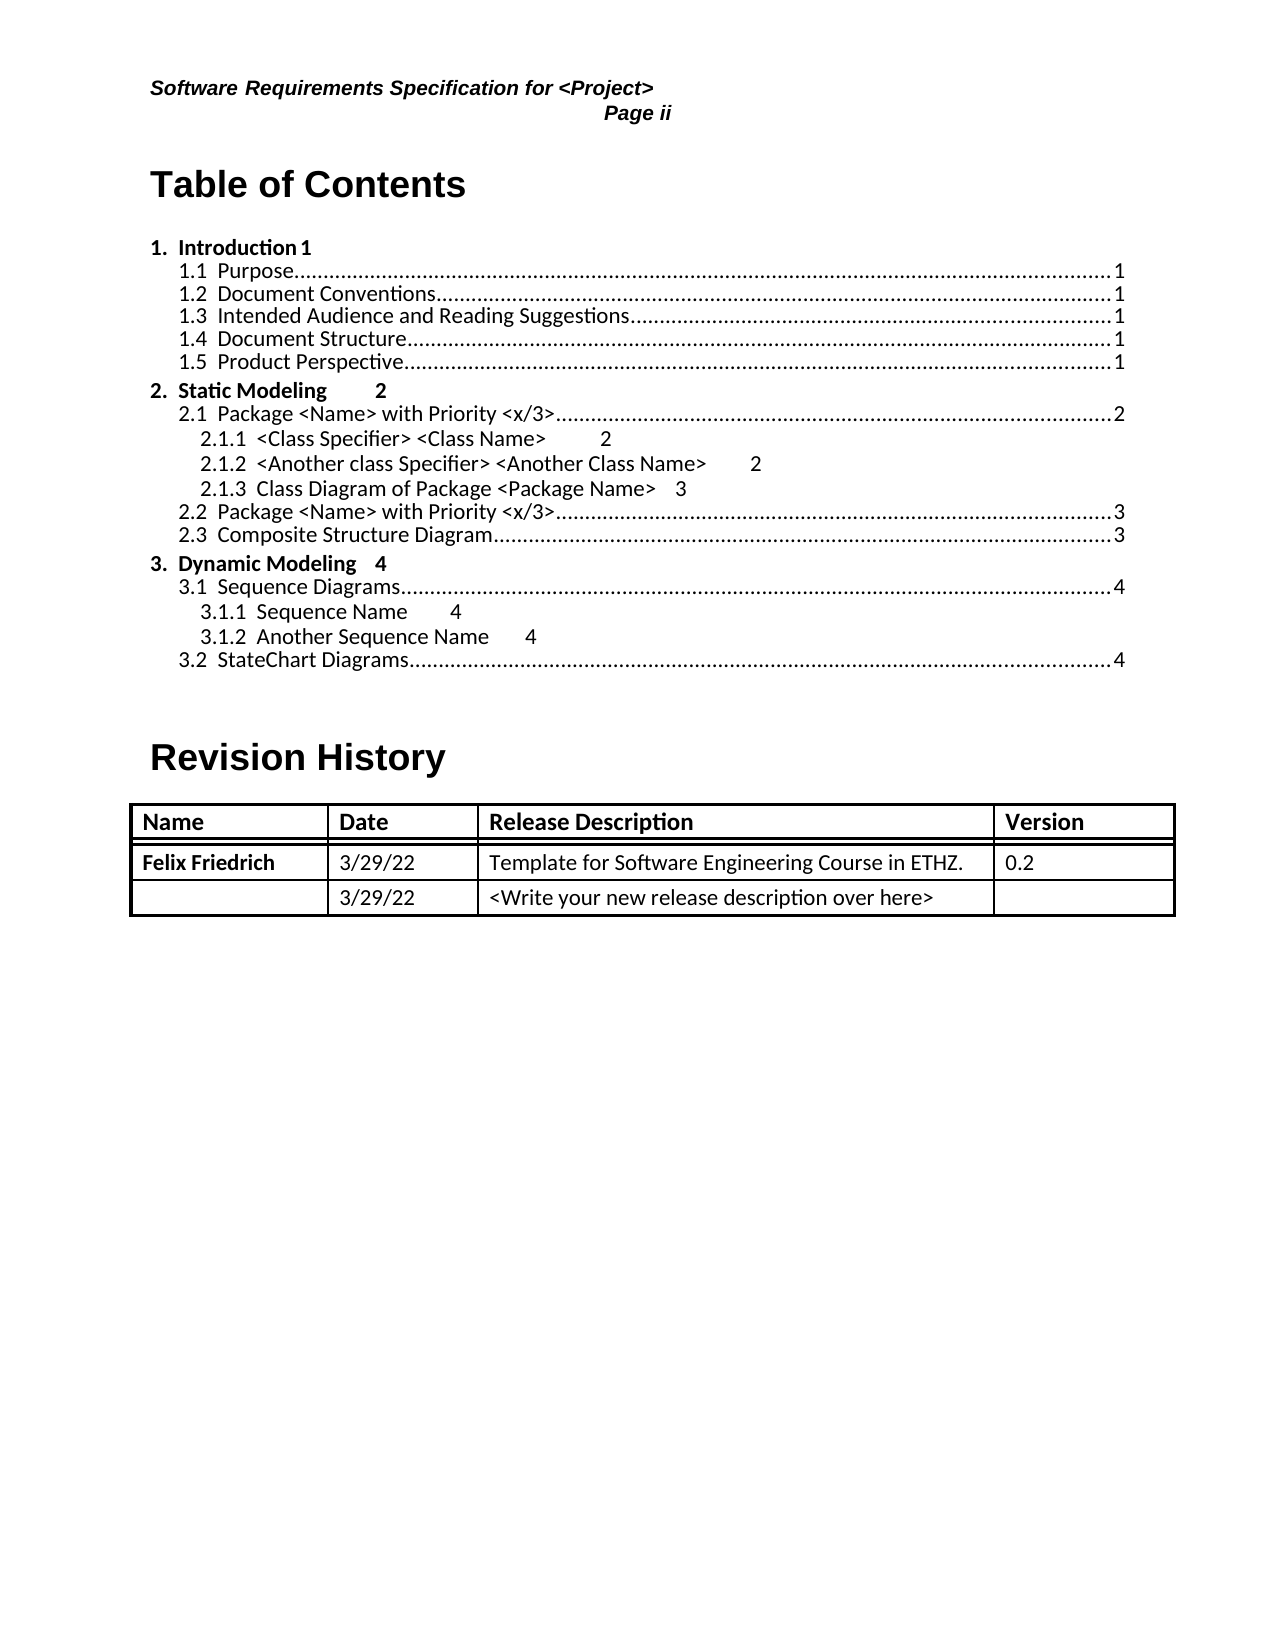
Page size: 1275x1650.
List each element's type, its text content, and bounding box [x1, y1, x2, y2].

text 1.1 Purpose 1 [178, 260, 1125, 283]
text 2.2 Package <Name> with Priority <x/3> 3 [178, 501, 1125, 524]
text 3.2 StateChart Diagrams 4 [178, 649, 1125, 672]
text 2. Static Modeling 2 [150, 381, 1125, 403]
table_header Name [133, 806, 327, 837]
table_cell <Write your new release description over here> [479, 881, 993, 914]
text 2.1.3 Class Diagram of Package <Package Name> 3 [200, 476, 1125, 501]
table_cell [133, 881, 327, 914]
table_cell 0.2 [995, 846, 1173, 879]
text 2.1.1 <Class Specifier> <Class Name> 2 [200, 426, 1125, 451]
table_cell 3/29/22 [329, 881, 477, 914]
text 1.3 Intended Audience and Reading Suggestions 1 [178, 306, 1125, 328]
text Table of Contents [150, 162, 1125, 206]
table_header Date [329, 806, 477, 837]
text 1.4 Document Structure 1 [178, 328, 1125, 351]
table_header Version [995, 806, 1173, 837]
table_header Release Description [479, 806, 993, 837]
text 3.1.2 Another Sequence Name 4 [200, 624, 1125, 649]
text 1. Introduction 1 [150, 237, 1125, 260]
table_cell [995, 881, 1173, 914]
text 3.1 Sequence Diagrams 4 [178, 576, 1125, 599]
table_cell Felix Friedrich [133, 846, 327, 879]
text 3.1.1 Sequence Name 4 [200, 599, 1125, 624]
text 1.2 Document Conventions 1 [178, 283, 1125, 306]
text 3. Dynamic Modeling 4 [150, 553, 1125, 576]
text Revision History [150, 735, 1125, 778]
table_cell Template for Software Engineering Course in ETHZ. [479, 846, 993, 879]
text 2.1 Package <Name> with Priority <x/3> 2 [178, 403, 1125, 426]
text 2.3 Composite Structure Diagram 3 [178, 524, 1125, 547]
text 1.5 Product Perspective 1 [178, 351, 1125, 374]
table_cell 3/29/22 [329, 846, 477, 879]
text 2.1.2 <Another class Specifier> <Another Class Name> 2 [200, 451, 1125, 476]
